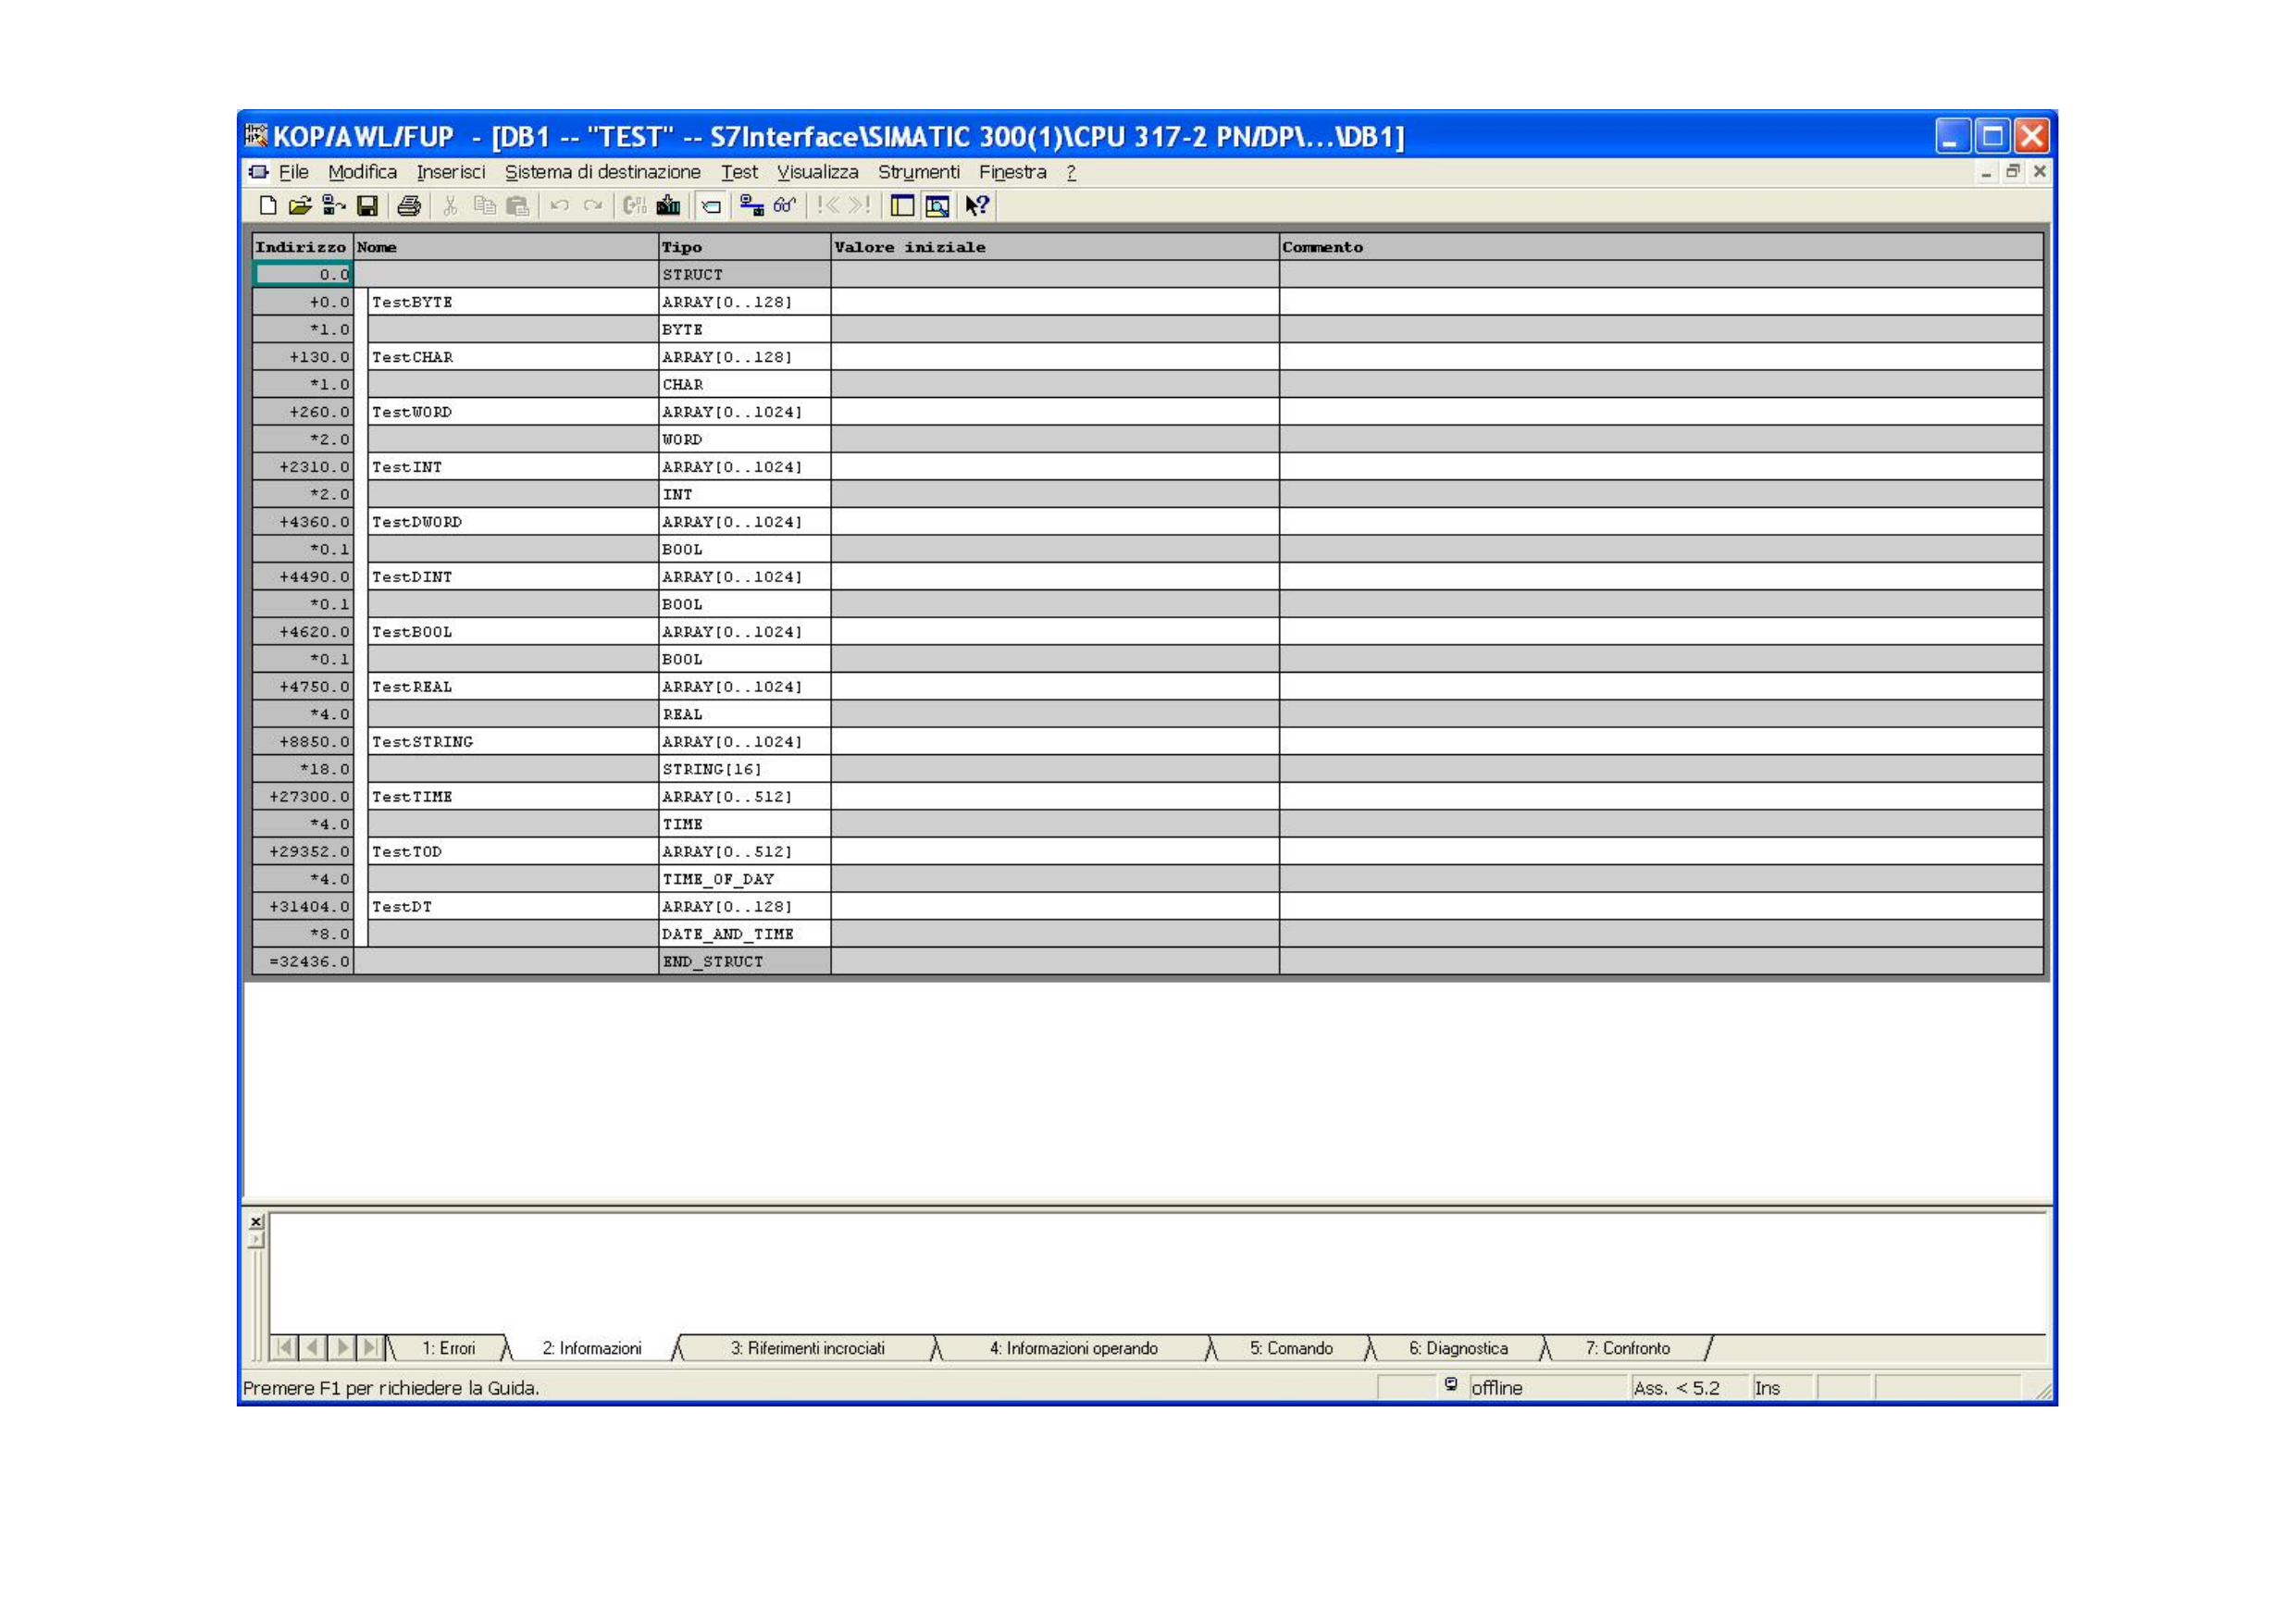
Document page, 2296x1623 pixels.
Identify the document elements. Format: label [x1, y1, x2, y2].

picture [236, 109, 2059, 1406]
